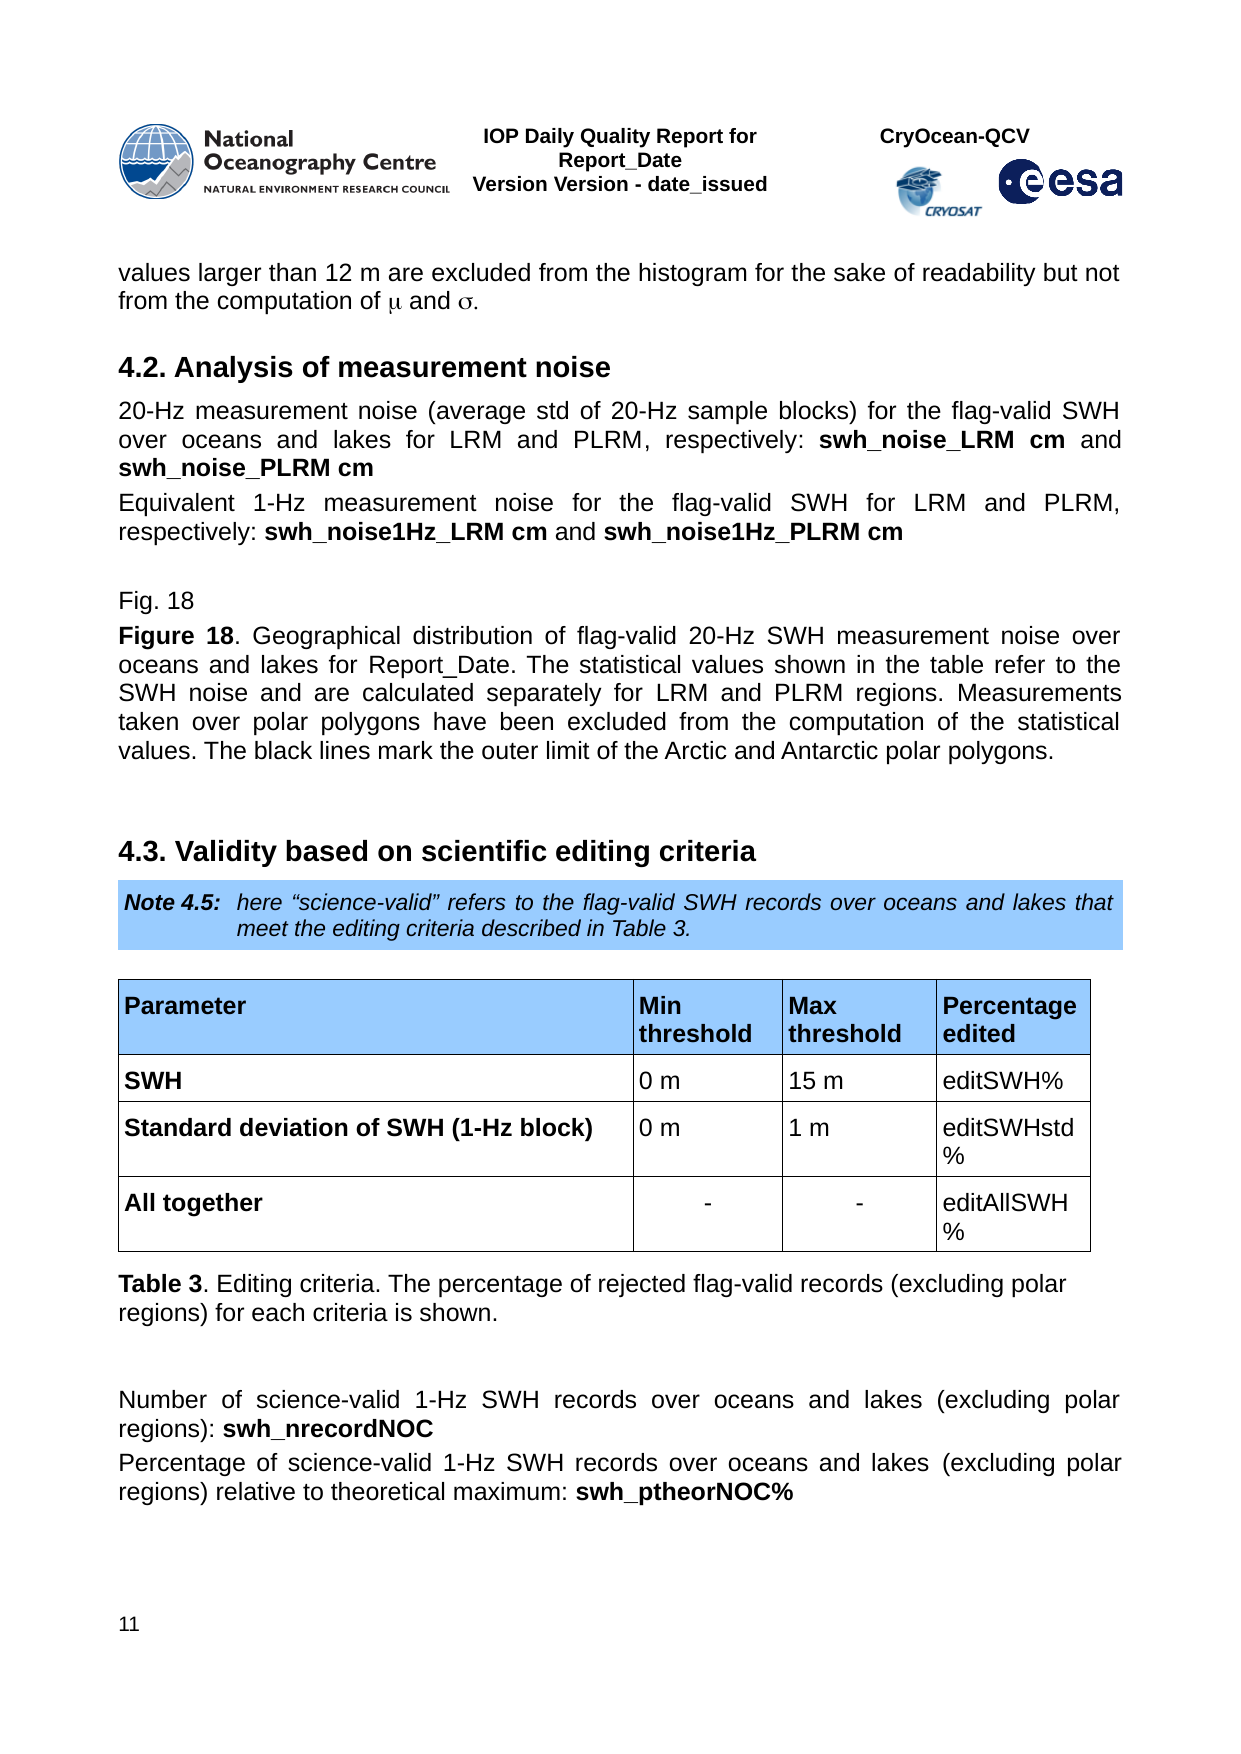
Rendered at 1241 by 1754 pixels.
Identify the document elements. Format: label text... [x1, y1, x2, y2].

table_cell - [783, 1177, 936, 1251]
table_cell 1 m [783, 1102, 936, 1176]
text 20-Hz measurement noise (average std of 20-Hz sample blocks) for the flag-valid SWH over oceans and lakes for LRM and PLRM, respectively: swh_noise_LRM cm and swh_noise_PLRM cm [118, 396, 1122, 482]
table_cell editSWH% [937, 1055, 1090, 1101]
table_cell 0 m [634, 1055, 782, 1101]
table_cell 15 m [783, 1055, 936, 1101]
text Number of science-valid 1-Hz SWH records over oceans and lakes (excluding polar regions): swh_nrecordNOC [118, 1385, 1122, 1442]
picture [876, 159, 1123, 224]
text Table 3. Editing criteria. The percentage of rejected flag-valid records (excluding polar regions) for each criteria is shown. [118, 1269, 1122, 1327]
table_header Parameter [119, 980, 633, 1054]
text Figure 18. Geographical distribution of flag-valid 20-Hz SWH measurement noise over oceans and lakes for Report_Date. The statistical values shown in the table refer to the SWH noise and are calculated separately for LRM and PLRM regions. Measurements taken over polar polygons have been excluded from the computation of the statistical values. The black lines mark the outer limit of the Arctic and Antarctic polar polygons. [118, 621, 1122, 764]
table_cell 0 m [634, 1102, 782, 1176]
text Percentage of science-valid 1-Hz SWH records over oceans and lakes (excluding polar regions) relative to theoretical maximum: swh_ptheorNOC% [118, 1448, 1122, 1506]
table_header Percentage edited [937, 980, 1090, 1054]
table_header Min threshold [634, 980, 782, 1054]
text 4.3. Validity based on scientific editing criteria [118, 834, 1122, 867]
table_cell - [634, 1177, 782, 1251]
text values larger than 12 m are excluded from the histogram for the sake of readability but not from the computation of μ and σ. [118, 257, 1122, 315]
table_header Note 4.5: [118, 880, 231, 950]
table_cell All together [119, 1177, 633, 1251]
table_header Max threshold [783, 980, 936, 1054]
table_header here “science-valid” refers to the flag-valid SWH records over oceans and lakes that meet the editing criteria described in Table 3. [231, 880, 1123, 950]
text Fig. 18 [118, 586, 1122, 615]
table_cell editAllSWH% [937, 1177, 1090, 1251]
table_cell SWH [119, 1055, 633, 1101]
table_cell editSWHstd% [937, 1102, 1090, 1176]
text 4.2. Analysis of measurement noise [118, 350, 1122, 383]
table_cell Standard deviation of SWH (1-Hz block) [119, 1102, 633, 1176]
text Equivalent 1-Hz measurement noise for the flag-valid SWH for LRM and PLRM, respectively: swh_noise1Hz_LRM cm and swh_noise1Hz_PLRM cm [118, 488, 1122, 546]
